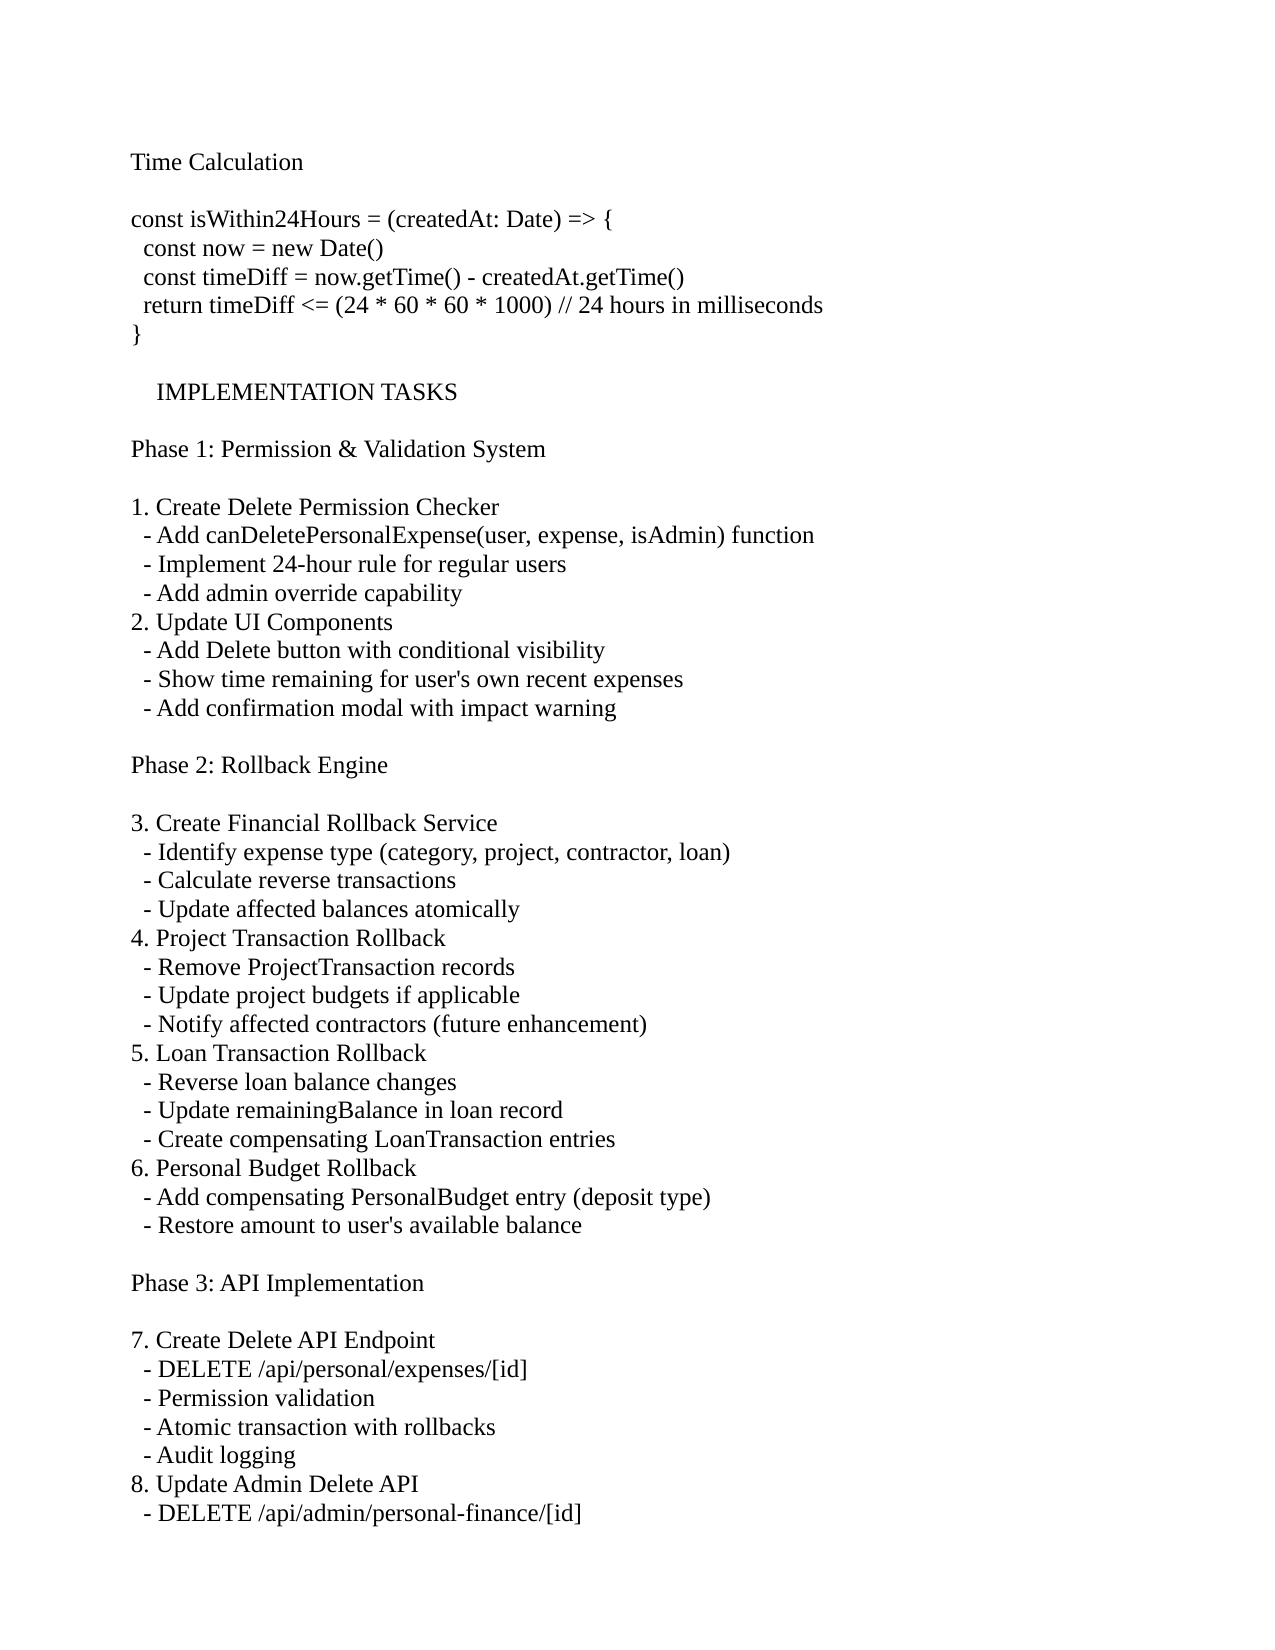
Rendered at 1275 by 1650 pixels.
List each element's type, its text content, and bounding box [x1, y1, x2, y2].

text const now = new Date() [118, 233, 1157, 262]
text 4. Project Transaction Rollback [118, 923, 1157, 952]
text - Implement 24-hour rule for regular users [118, 549, 1157, 578]
text 🎯 IMPLEMENTATION TASKS [118, 377, 1157, 406]
text 3. Create Financial Rollback Service [118, 808, 1157, 837]
text return timeDiff <= (24 * 60 * 60 * 1000) // 24 hours in milliseconds [118, 291, 1157, 319]
text const timeDiff = now.getTime() - createdAt.getTime() [118, 262, 1157, 291]
text 1. Create Delete Permission Checker [118, 492, 1157, 521]
text 7. Create Delete API Endpoint [118, 1326, 1157, 1354]
text Phase 1: Permission & Validation System [118, 434, 1157, 463]
text - Add Delete button with conditional visibility [118, 636, 1157, 664]
text - Reverse loan balance changes [118, 1067, 1157, 1096]
text 5. Loan Transaction Rollback [118, 1038, 1157, 1067]
text Phase 2: Rollback Engine [118, 751, 1157, 779]
text 8. Update Admin Delete API [118, 1469, 1157, 1498]
text - Add canDeletePersonalExpense(user, expense, isAdmin) function [118, 521, 1157, 549]
text - Add admin override capability [118, 578, 1157, 607]
text - Update project budgets if applicable [118, 981, 1157, 1009]
text - Permission validation [118, 1383, 1157, 1412]
text Time Calculation [118, 147, 1157, 176]
text - Atomic transaction with rollbacks [118, 1412, 1157, 1441]
text } [118, 319, 1157, 348]
text 2. Update UI Components [118, 607, 1157, 636]
text - DELETE /api/personal/expenses/[id] [118, 1354, 1157, 1383]
text - Identify expense type (category, project, contractor, loan) [118, 837, 1157, 866]
text - Notify affected contractors (future enhancement) [118, 1009, 1157, 1038]
text Phase 3: API Implementation [118, 1268, 1157, 1297]
text - Update remainingBalance in loan record [118, 1096, 1157, 1124]
text - Create compensating LoanTransaction entries [118, 1124, 1157, 1153]
text - DELETE /api/admin/personal-finance/[id] [118, 1498, 1157, 1527]
text - Remove ProjectTransaction records [118, 952, 1157, 981]
text const isWithin24Hours = (createdAt: Date) => { [118, 204, 1157, 233]
text - Restore amount to user's available balance [118, 1211, 1157, 1239]
text - Add confirmation modal with impact warning [118, 693, 1157, 722]
text - Update affected balances atomically [118, 894, 1157, 923]
text - Audit logging [118, 1441, 1157, 1469]
text 6. Personal Budget Rollback [118, 1153, 1157, 1182]
text - Calculate reverse transactions [118, 866, 1157, 894]
text - Show time remaining for user's own recent expenses [118, 664, 1157, 693]
text - Add compensating PersonalBudget entry (deposit type) [118, 1182, 1157, 1211]
